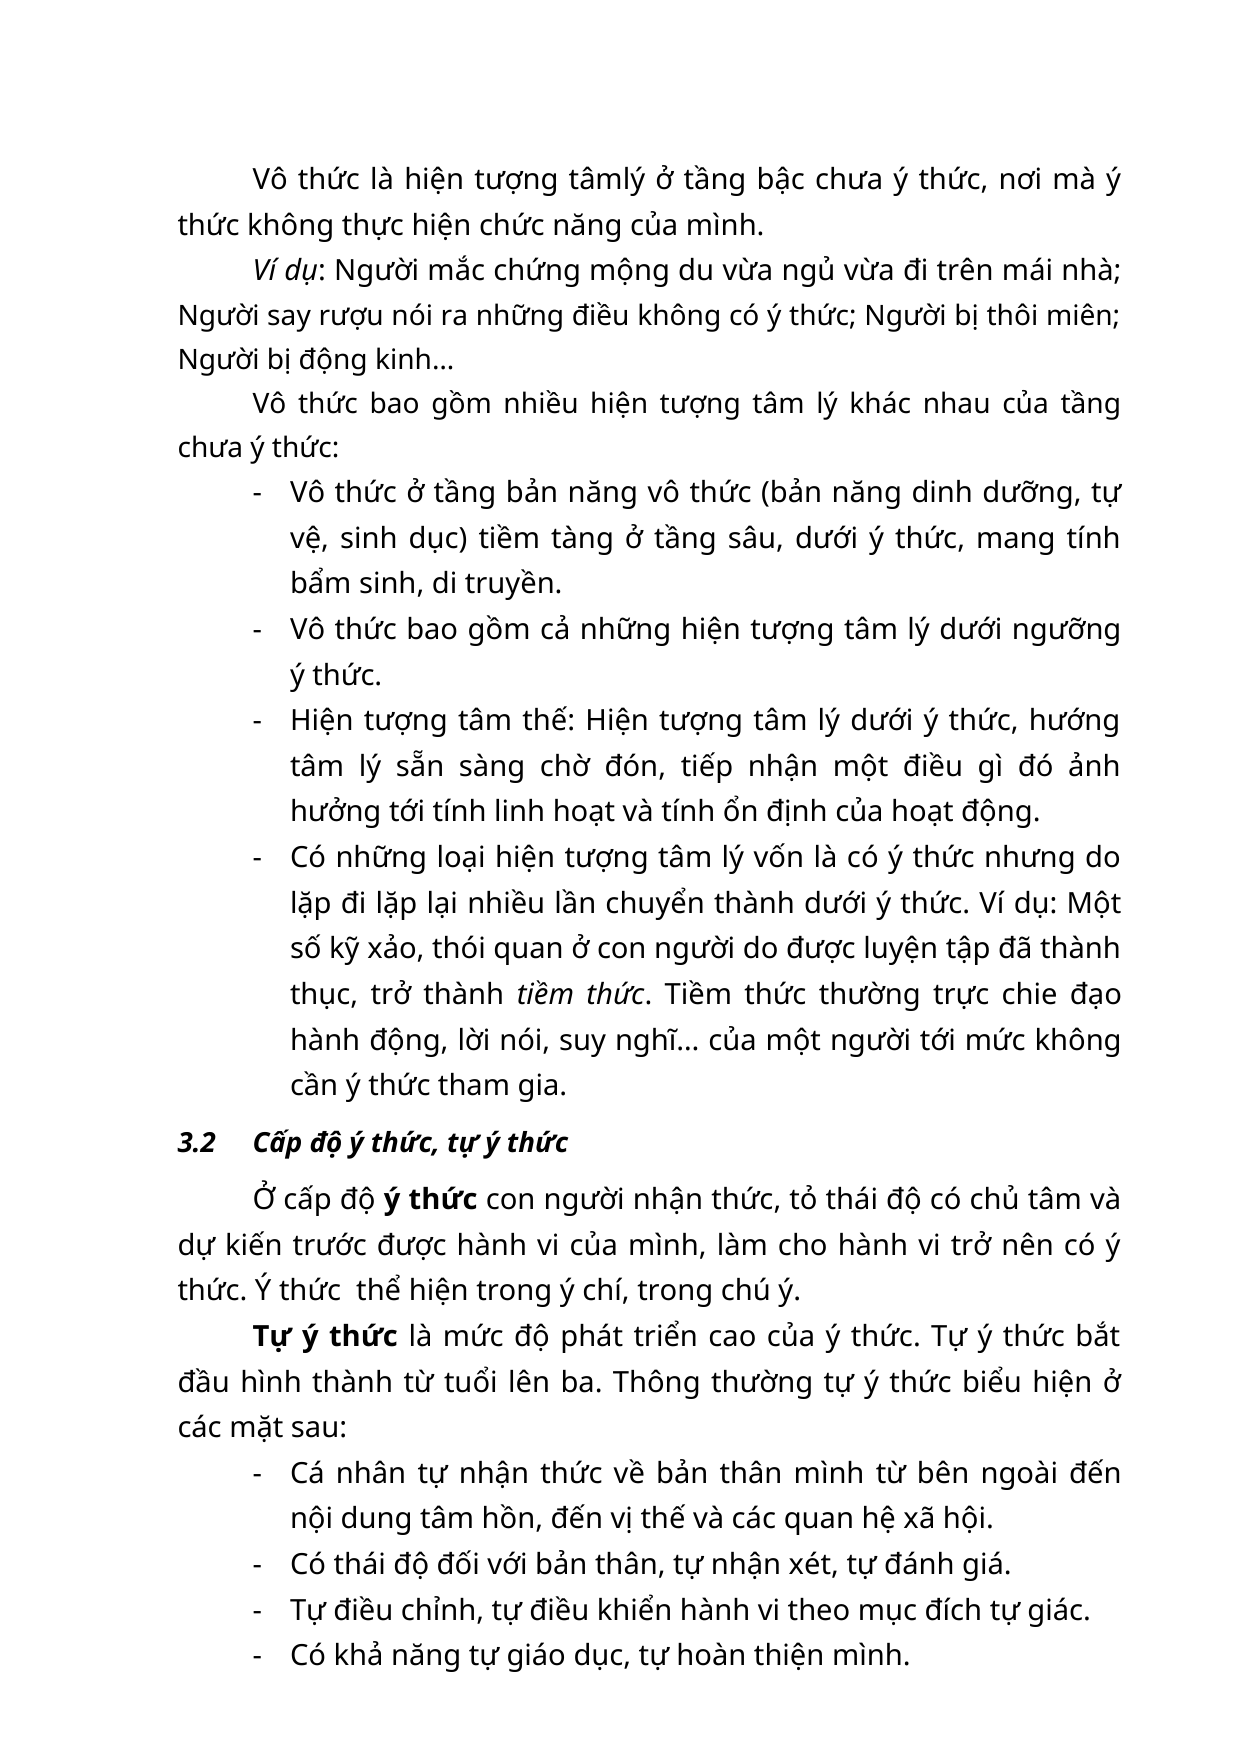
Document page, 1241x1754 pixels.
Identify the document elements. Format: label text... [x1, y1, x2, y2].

text Vô thức là hiện tượng tâmlý ở tầng bậc chưa ý thức, nơi mà ý thức không thực hiện chức năng của mình. [177, 158, 1122, 244]
text Vô thức bao gồm nhiều hiện tượng tâm lý khác nhau của tầng chưa ý thức: [177, 383, 1122, 466]
list Có những loại hiện tượng tâm lý vốn là có ý thức nhưng do lặp đi lặp lại nhiều lần chuyển thành dưới ý thức. Ví dụ: Một số kỹ xảo, thói quan ở con người do được luyện tập đã thành thục, trở thành tiềm thức. Tiềm thức thường trực chie đạo hành động, lời nói, suy nghĩ… của một người tới mức không cần ý thức tham gia. [252, 836, 1122, 1104]
list Vô thức bao gồm cả những hiện tượng tâm lý dưới ngưỡng ý thức. [252, 608, 1122, 693]
list Có thái độ đối với bản thân, tự nhận xét, tự đánh giá. [252, 1543, 1122, 1583]
text Tự ý thức là mức độ phát triển cao của ý thức. Tự ý thức bắt đầu hình thành từ tuổi lên ba. Thông thường tự ý thức biểu hiện ở các mặt sau: [177, 1315, 1122, 1446]
list Cá nhân tự nhận thức về bản thân mình từ bên ngoài đến nội dung tâm hồn, đến vị thế và các quan hệ xã hội. [252, 1452, 1122, 1537]
list Có khả năng tự giáo dục, tự hoàn thiện mình. [252, 1635, 1122, 1674]
list Hiện tượng tâm thế: Hiện tượng tâm lý dưới ý thức, hướng tâm lý sẵn sàng chờ đón, tiếp nhận một điều gì đó ảnh hưởng tới tính linh hoạt và tính ổn định của hoạt động. [252, 699, 1122, 830]
text Ở cấp độ ý thức con người nhận thức, tỏ thái độ có chủ tâm và dự kiến trước được hành vi của mình, làm cho hành vi trở nên có ý thức. Ý thức thể hiện trong ý chí, trong chú ý. [177, 1178, 1122, 1309]
list Vô thức ở tầng bản năng vô thức (bản năng dinh dưỡng, tự vệ, sinh dục) tiềm tàng ở tầng sâu, dưới ý thức, mang tính bẩm sinh, di truyền. [252, 471, 1122, 602]
text Ví dụ: Người mắc chứng mộng du vừa ngủ vừa đi trên mái nhà; Người say rượu nói ra những điều không có ý thức; Người bị thôi miên; Người bị động kinh… [177, 250, 1122, 377]
list Tự điều chỉnh, tự điều khiển hành vi theo mục đích tự giác. [252, 1589, 1122, 1629]
subtitle Cấp độ ý thức, tự ý thức [177, 1123, 1122, 1160]
